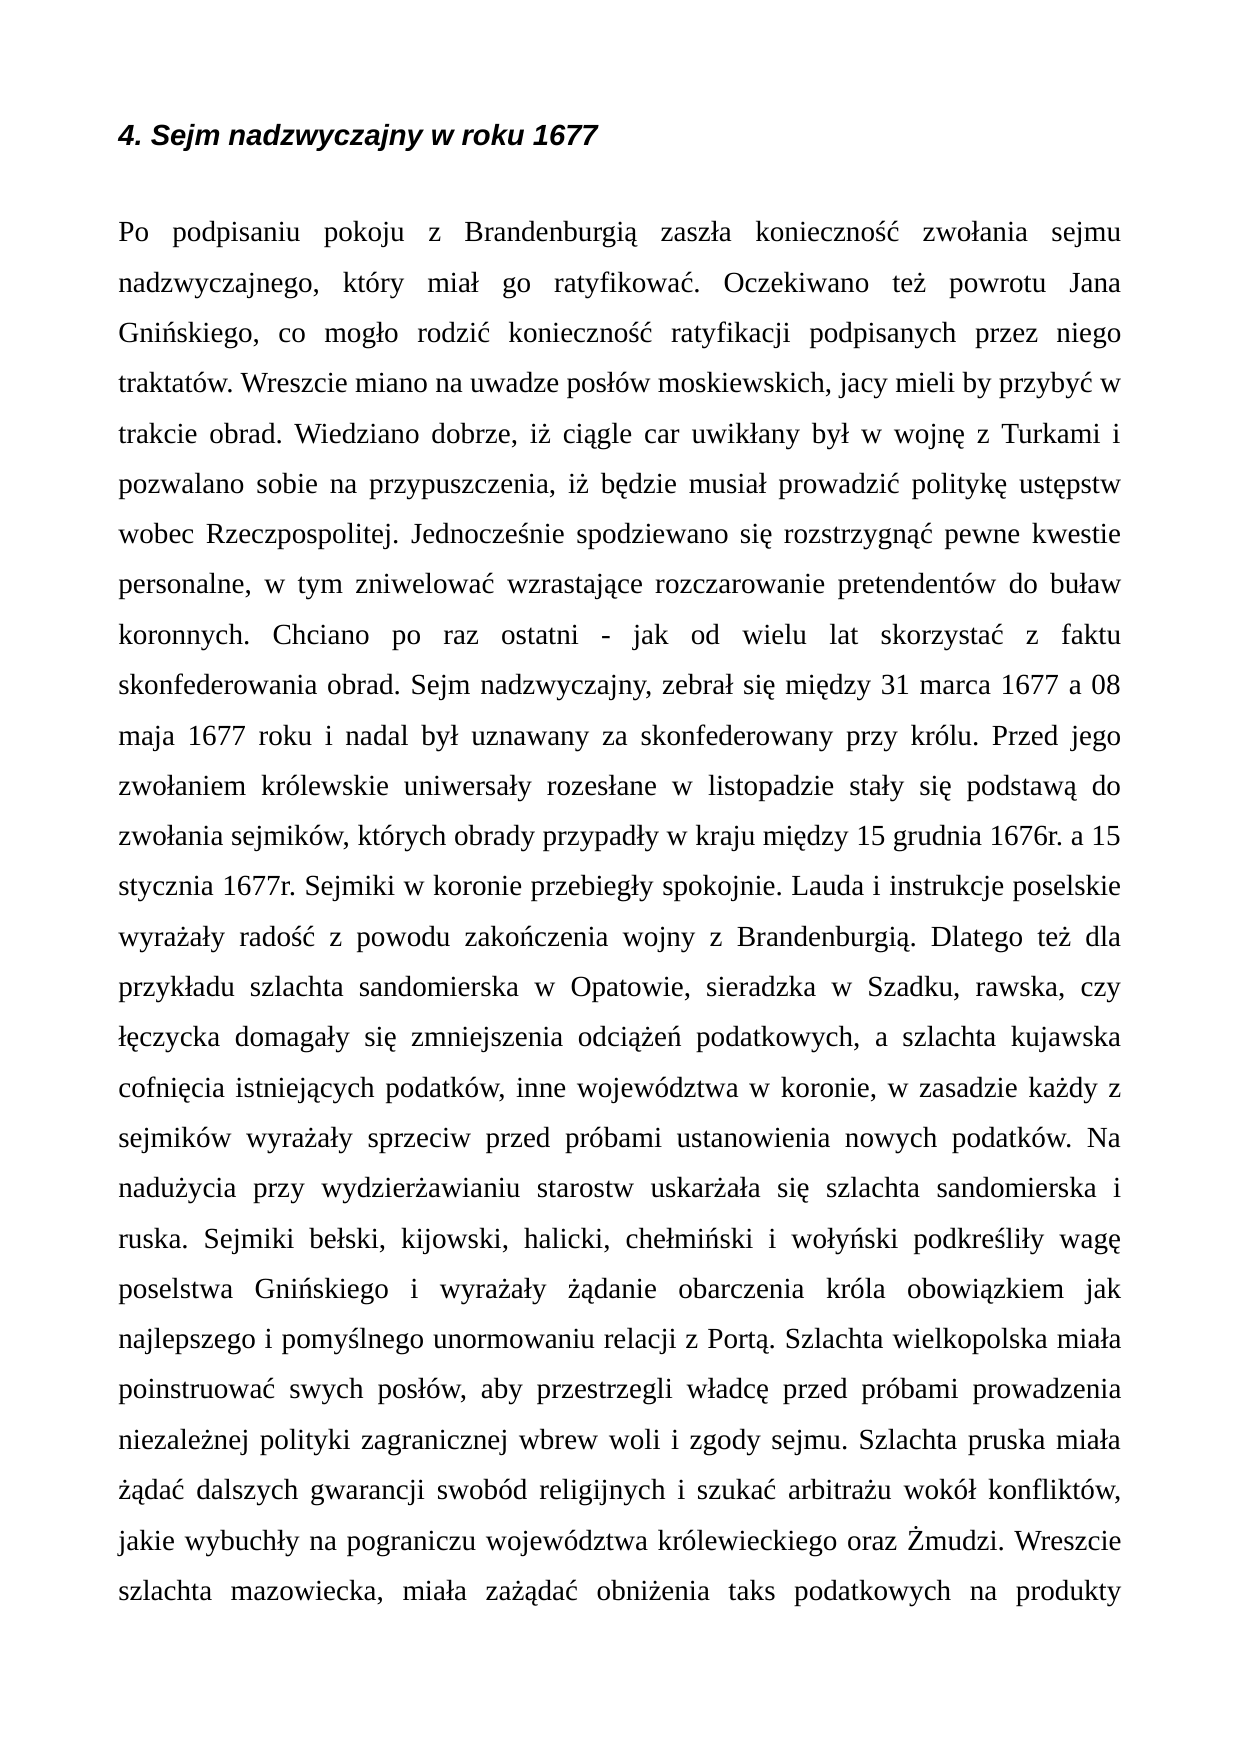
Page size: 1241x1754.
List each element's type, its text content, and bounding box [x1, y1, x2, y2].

text Po podpisaniu pokoju z Brandenburgią zaszła konieczność zwołania sejmu nadzwyczajnego, który miał go ratyfikować. Oczekiwano też powrotu Jana Gnińskiego, co mogło rodzić konieczność ratyfikacji podpisanych przez niego traktatów. Wreszcie miano na uwadze posłów moskiewskich, jacy mieli by przybyć w trakcie obrad. Wiedziano dobrze, iż ciągle car uwikłany był w wojnę z Turkami i pozwalano sobie na przypuszczenia, iż będzie musiał prowadzić politykę ustępstw wobec Rzeczpospolitej. Jednocześnie spodziewano się rozstrzygnąć pewne kwestie personalne, w tym zniwelować wzrastające rozczarowanie pretendentów do buław koronnych. Chciano po raz ostatni - jak od wielu lat skorzystać z faktu skonfederowania obrad. Sejm nadzwyczajny, zebrał się między 31 marca 1677 a 08 maja 1677 roku i nadal był uznawany za skonfederowany przy królu. Przed jego zwołaniem królewskie uniwersały rozesłane w listopadzie stały się podstawą do zwołania sejmików, których obrady przypadły w kraju między 15 grudnia 1676r. a 15 stycznia 1677r. Sejmiki w koronie przebiegły spokojnie. Lauda i instrukcje poselskie wyrażały radość z powodu zakończenia wojny z Brandenburgią. Dlatego też dla przykładu szlachta sandomierska w Opatowie, sieradzka w Szadku, rawska, czy łęczycka domagały się zmniejszenia odciążeń podatkowych, a szlachta kujawska cofnięcia istniejących podatków, inne województwa w koronie, w zasadzie każdy z sejmików wyrażały sprzeciw przed próbami ustanowienia nowych podatków. Na nadużycia przy wydzierżawianiu starostw uskarżała się szlachta sandomierska i ruska. Sejmiki bełski, kijowski, halicki, chełmiński i wołyński podkreśliły wagę poselstwa Gnińskiego i wyrażały żądanie obarczenia króla obowiązkiem jak najlepszego i pomyślnego unormowaniu relacji z Portą. Szlachta wielkopolska miała poinstruować swych posłów, aby przestrzegli władcę przed próbami prowadzenia niezależnej polityki zagranicznej wbrew woli i zgody sejmu. Szlachta pruska miała żądać dalszych gwarancji swobód religijnych i szukać arbitrażu wokół konfliktów, jakie wybuchły na pograniczu województwa królewieckiego oraz Żmudzi. Wreszcie szlachta mazowiecka, miała zażądać obniżenia taks podatkowych na produkty [118, 214, 1122, 1606]
subtitle 4. Sejm nadzwyczajny w roku 1677 [118, 118, 1122, 152]
